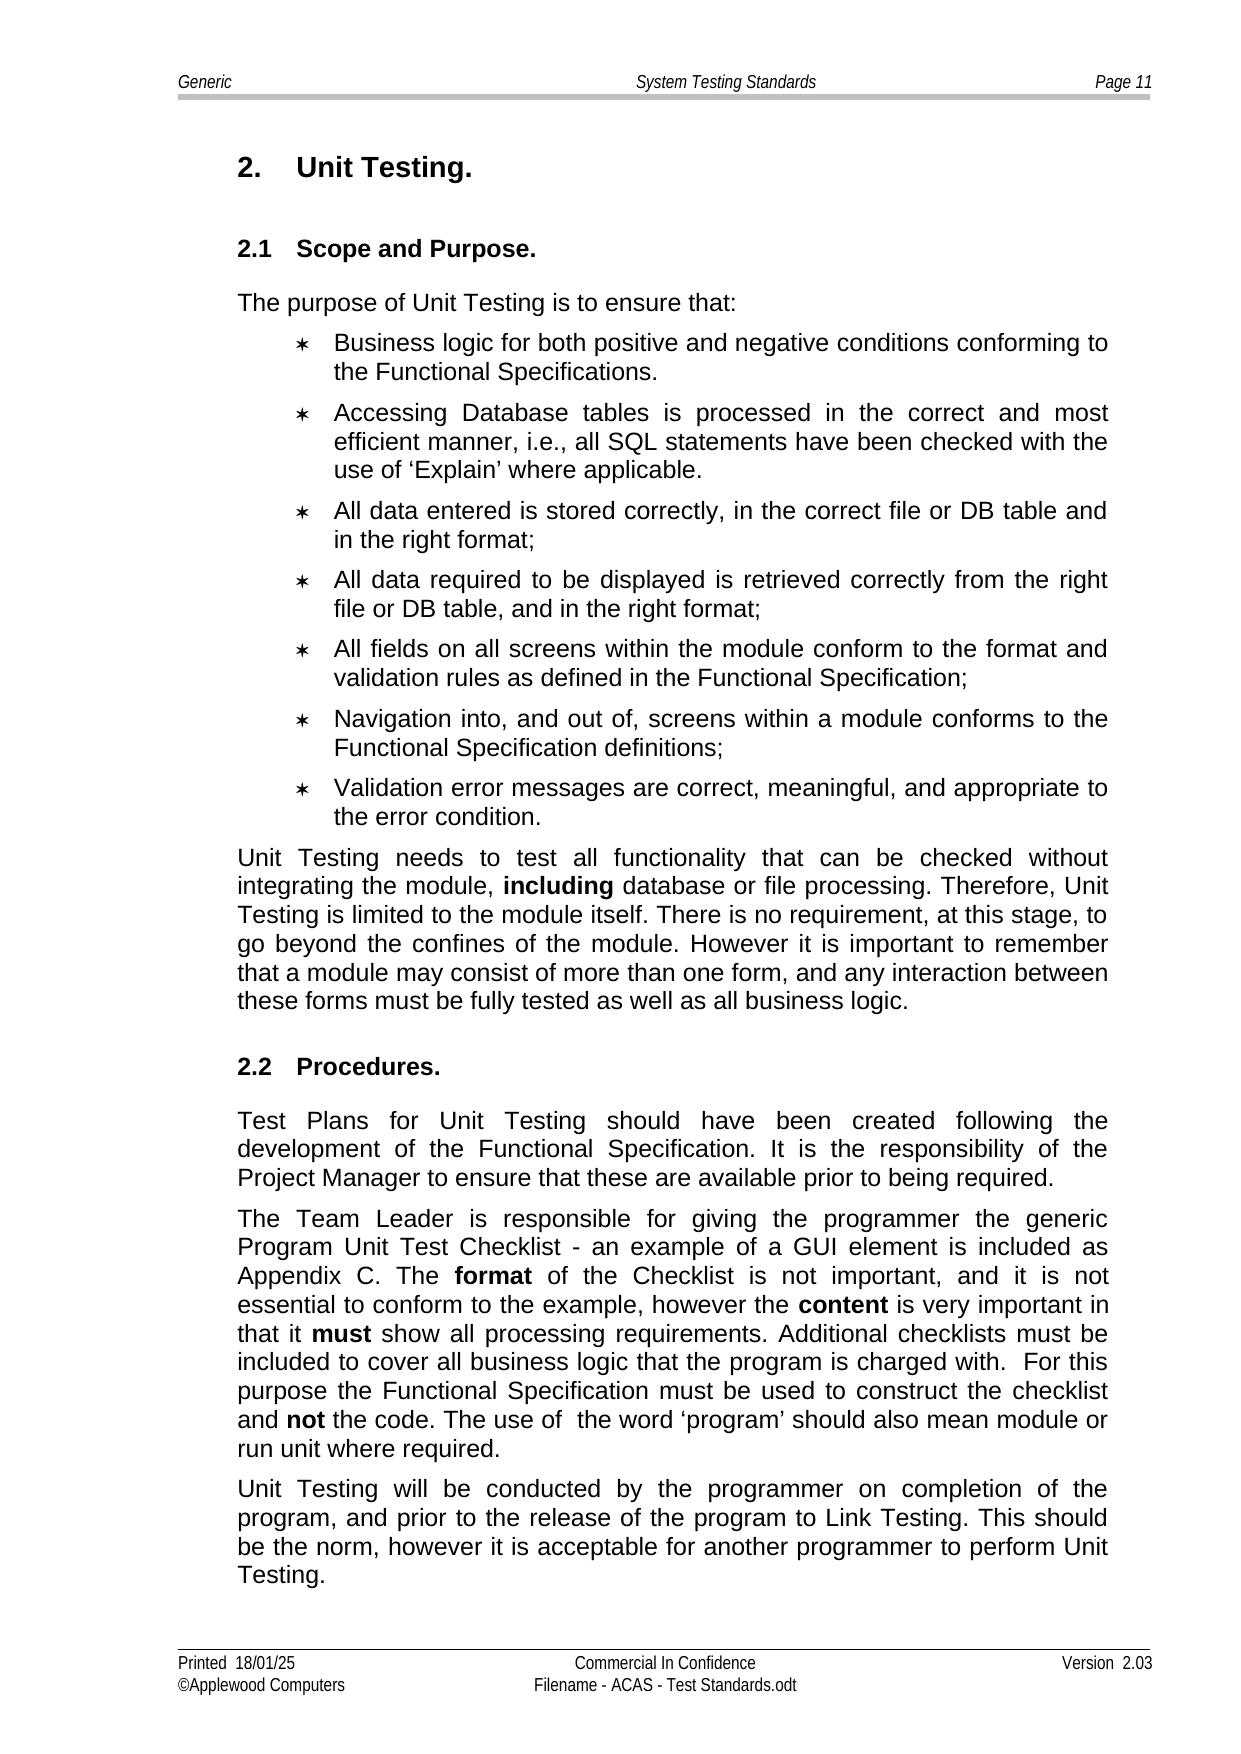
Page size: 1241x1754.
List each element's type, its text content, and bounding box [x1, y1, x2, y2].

list Navigation into, and out of, screens within a module conforms to the Functional Specification definitions; [296, 704, 1110, 761]
text Test Plans for Unit Testing should have been created following the development of the Functional Specification. It is the responsibility of the Project Manager to ensure that these are available prior to being required. [237, 1106, 1110, 1192]
text The purpose of Unit Testing is to ensure that: [237, 288, 1110, 316]
list All data required to be displayed is retrieved correctly from the right file or DB table, and in the right format; [296, 565, 1110, 623]
list Accessing Database tables is processed in the correct and most efficient manner, i.e., all SQL statements have been checked with the use of ‘Explain’ where applicable. [296, 398, 1110, 484]
list All data entered is stored correctly, in the correct file or DB table and in the right format; [296, 496, 1110, 553]
text The Team Leader is responsible for giving the programmer the generic Program Unit Test Checklist - an example of a GUI element is included as Appendix C. The format of the Checklist is not important, and it is not essential to conform to the example, however the content is very important in that it must show all processing requirements. Additional checklists must be included to cover all business logic that the program is charged with. For this purpose the Functional Specification must be used to construct the checklist and not the code. The use of the word ‘program’ should also mean module or run unit where required. [237, 1204, 1110, 1462]
subtitle 2.1 Scope and Purpose. [237, 234, 1110, 263]
list Business logic for both positive and negative conditions conforming to the Functional Specifications. [296, 328, 1110, 386]
subtitle 2. Unit Testing. [237, 150, 1110, 184]
text Unit Testing will be conducted by the programmer on completion of the program, and prior to the release of the program to Link Testing. This should be the norm, however it is acceptable for another programmer to perform Unit Testing. [237, 1474, 1110, 1589]
list Validation error messages are correct, meaningful, and appropriate to the error condition. [296, 773, 1110, 831]
list All fields on all screens within the module conform to the format and validation rules as defined in the Functional Specification; [296, 634, 1110, 692]
text Unit Testing needs to test all functionality that can be checked without integrating the module, including database or file processing. Therefore, Unit Testing is limited to the module itself. There is no requirement, at this stage, to go beyond the confines of the module. However it is important to remember that a module may consist of more than one form, and any interaction between these forms must be fully tested as well as all business logic. [237, 843, 1110, 1015]
subtitle 2.2 Procedures. [237, 1052, 1110, 1081]
